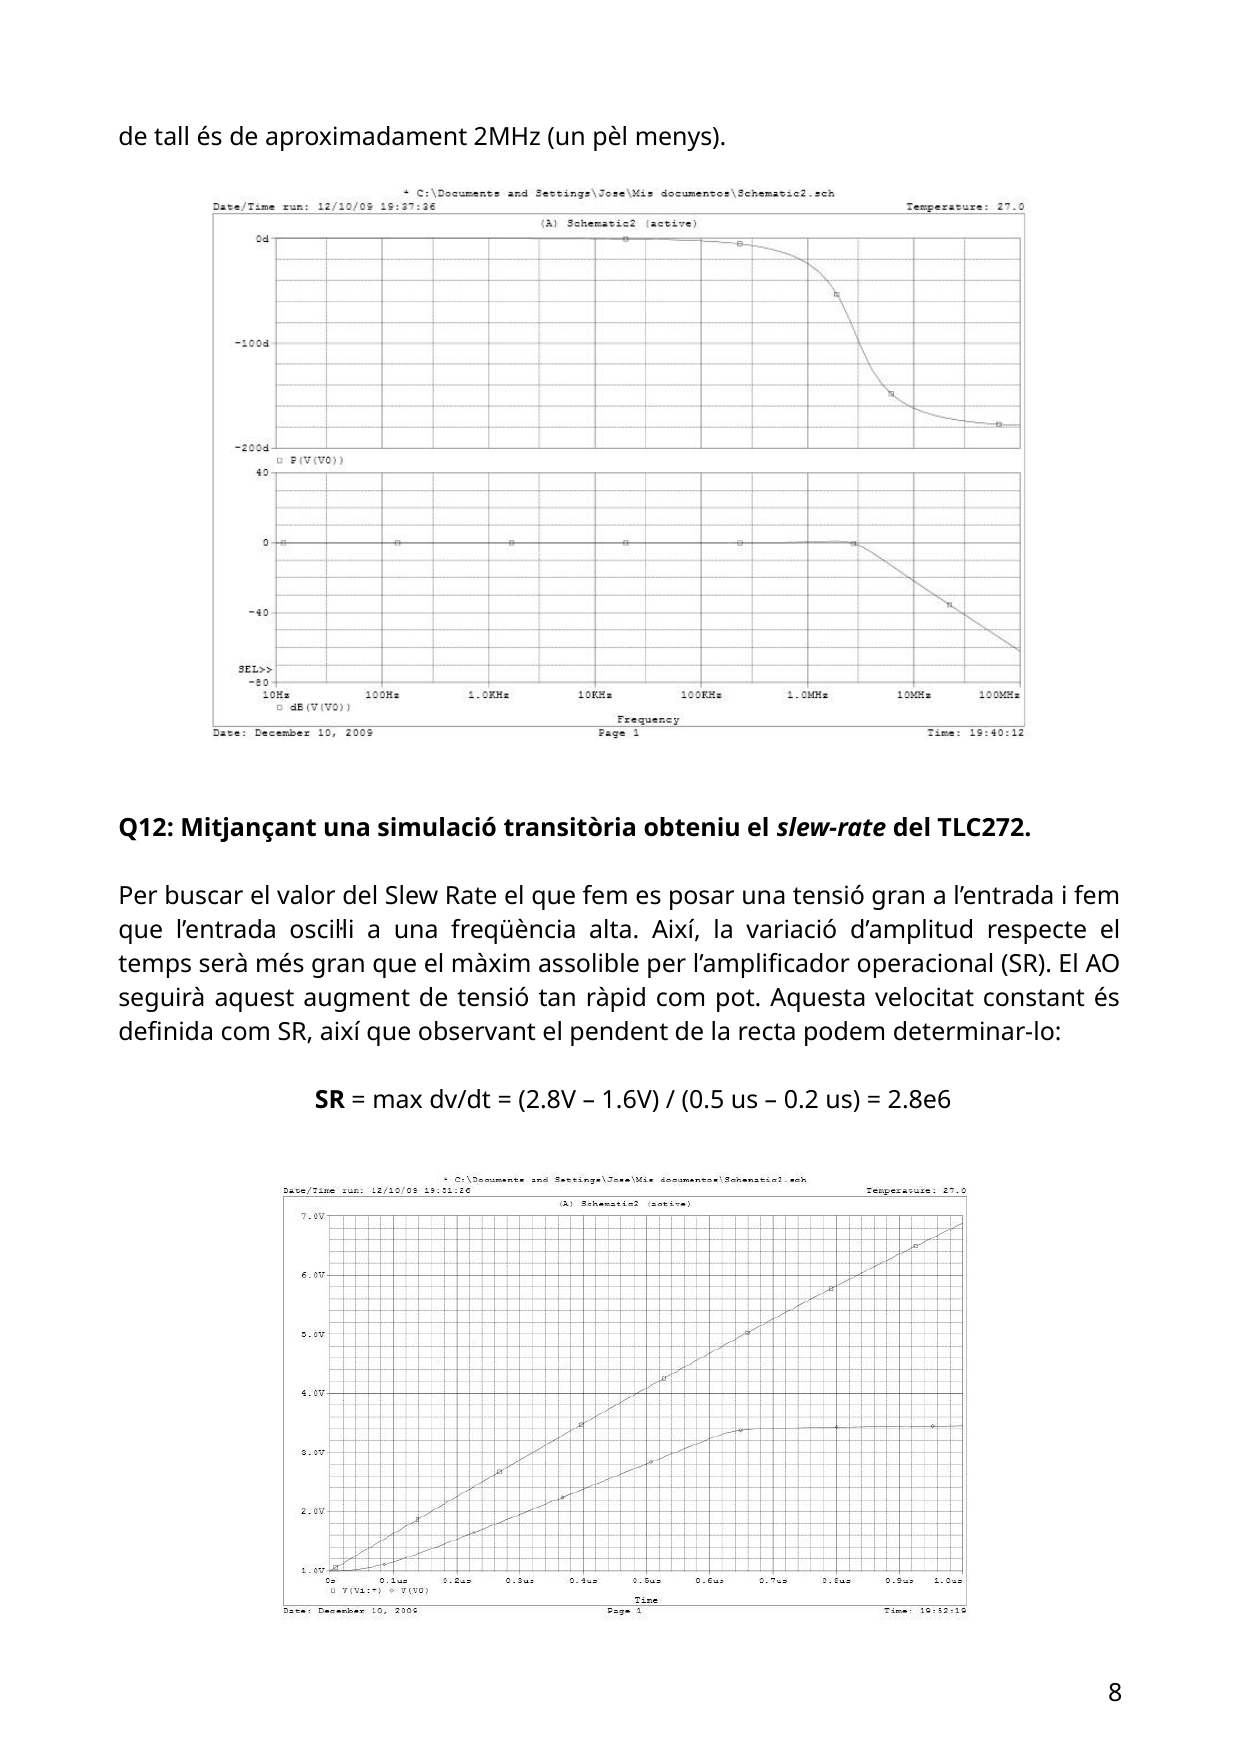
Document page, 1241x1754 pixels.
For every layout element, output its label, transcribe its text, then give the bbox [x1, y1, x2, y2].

text Per buscar el valor del Slew Rate el que fem es posar una tensió gran a l’entrada i fem que l’entrada oscil·li a una freqüència alta. Així, la variació d’amplitud respecte el temps serà més gran que el màxim assolible per l’amplificador operacional (SR). El AO seguirà aquest augment de tensió tan ràpid com pot. Aquesta velocitat constant és definida com SR, així que observant el pendent de la recta podem determinar-lo: [118, 878, 1122, 1048]
text SR = max dv/dt = (2.8V – 1.6V) / (0.5 us – 0.2 us) = 2.8e6 [118, 1082, 1122, 1116]
text Q12: Mitjançant una simulació transitòria obteniu el slew-rate del TLC272. [118, 810, 1122, 844]
picture [177, 152, 1063, 776]
picture [257, 1150, 983, 1628]
text de tall és de aproximadament 2MHz (un pèl menys). [118, 118, 1122, 152]
